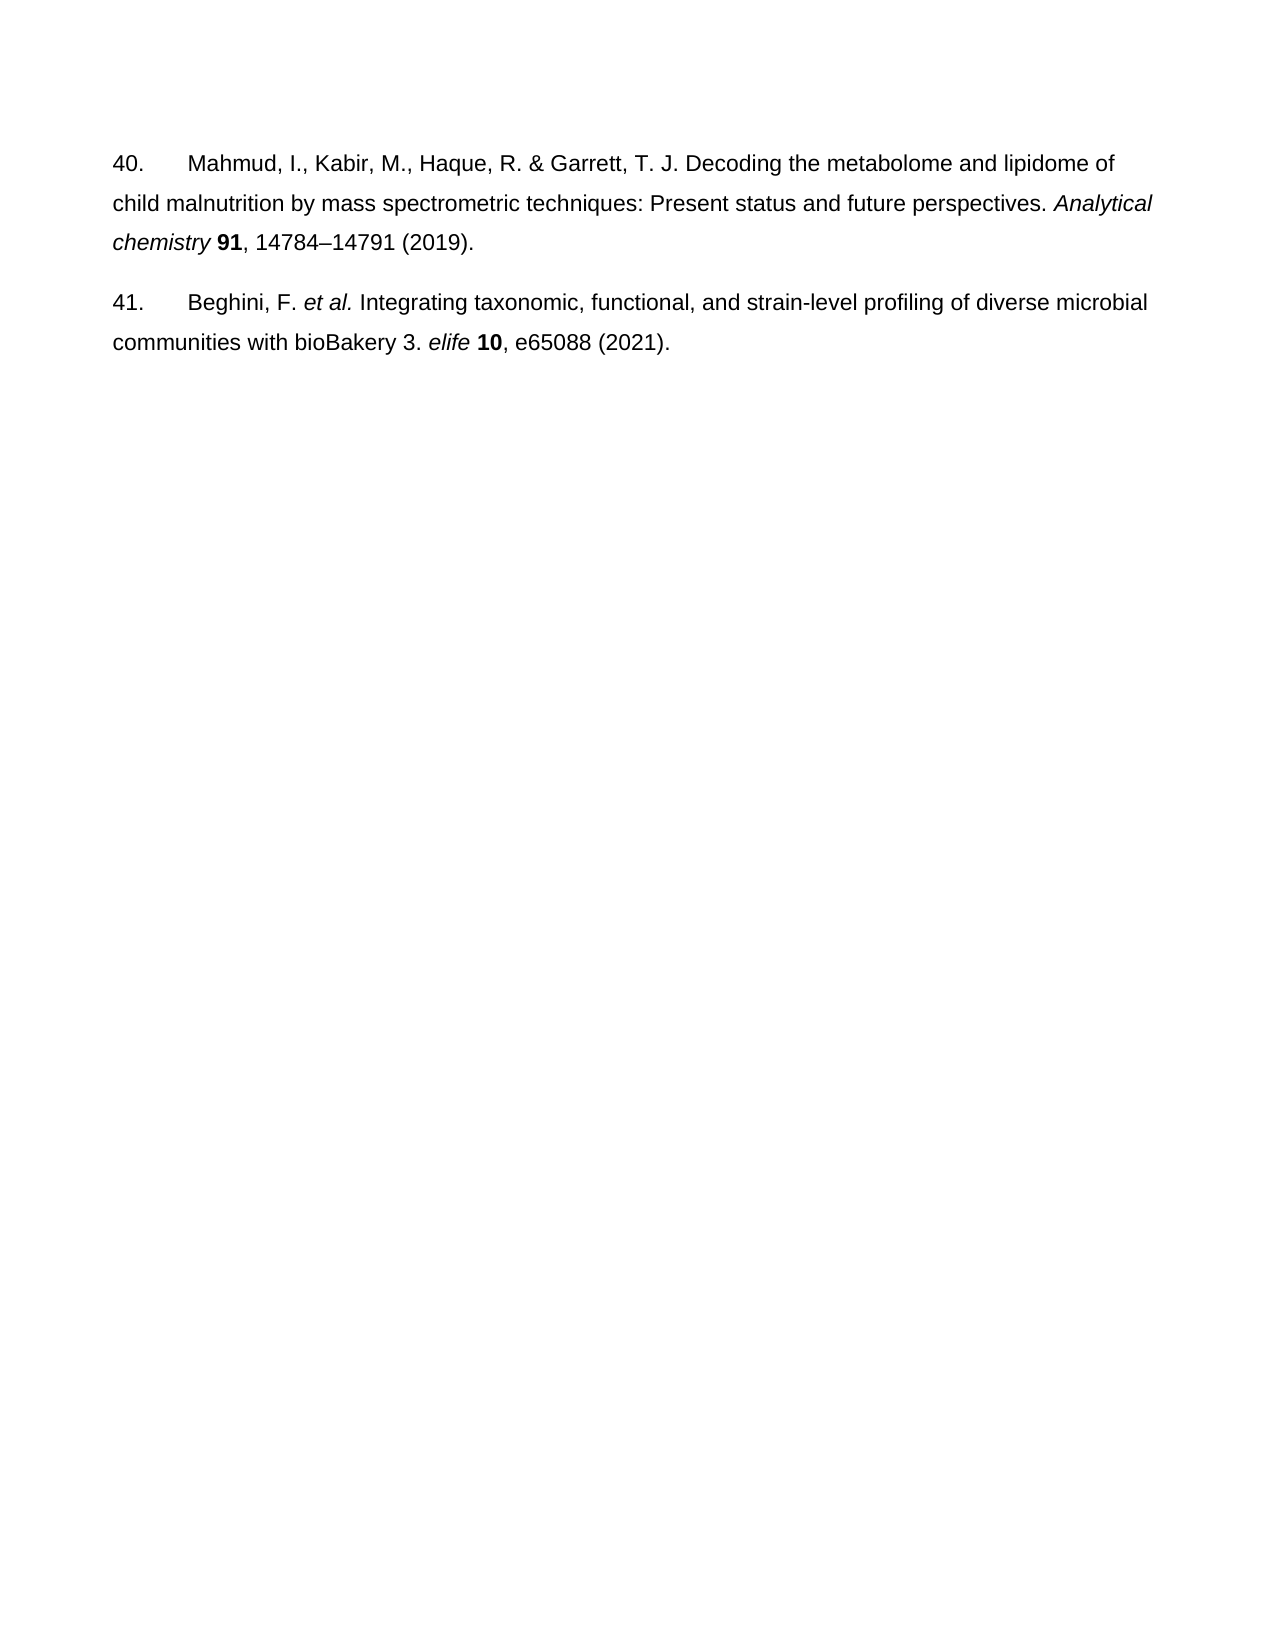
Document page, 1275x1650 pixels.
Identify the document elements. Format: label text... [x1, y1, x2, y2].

text 40. Mahmud, I., Kabir, M., Haque, R. & Garrett, T. J. Decoding the metabolome and lipidome of child malnutrition by mass spectrometric techniques: Present status and future perspectives. Analytical chemistry 91, 14784–14791 (2019). [112, 150, 1162, 255]
text 41. Beghini, F. et al. Integrating taxonomic, functional, and strain-level profiling of diverse microbial communities with bioBakery 3. elife 10, e65088 (2021). [112, 289, 1162, 355]
